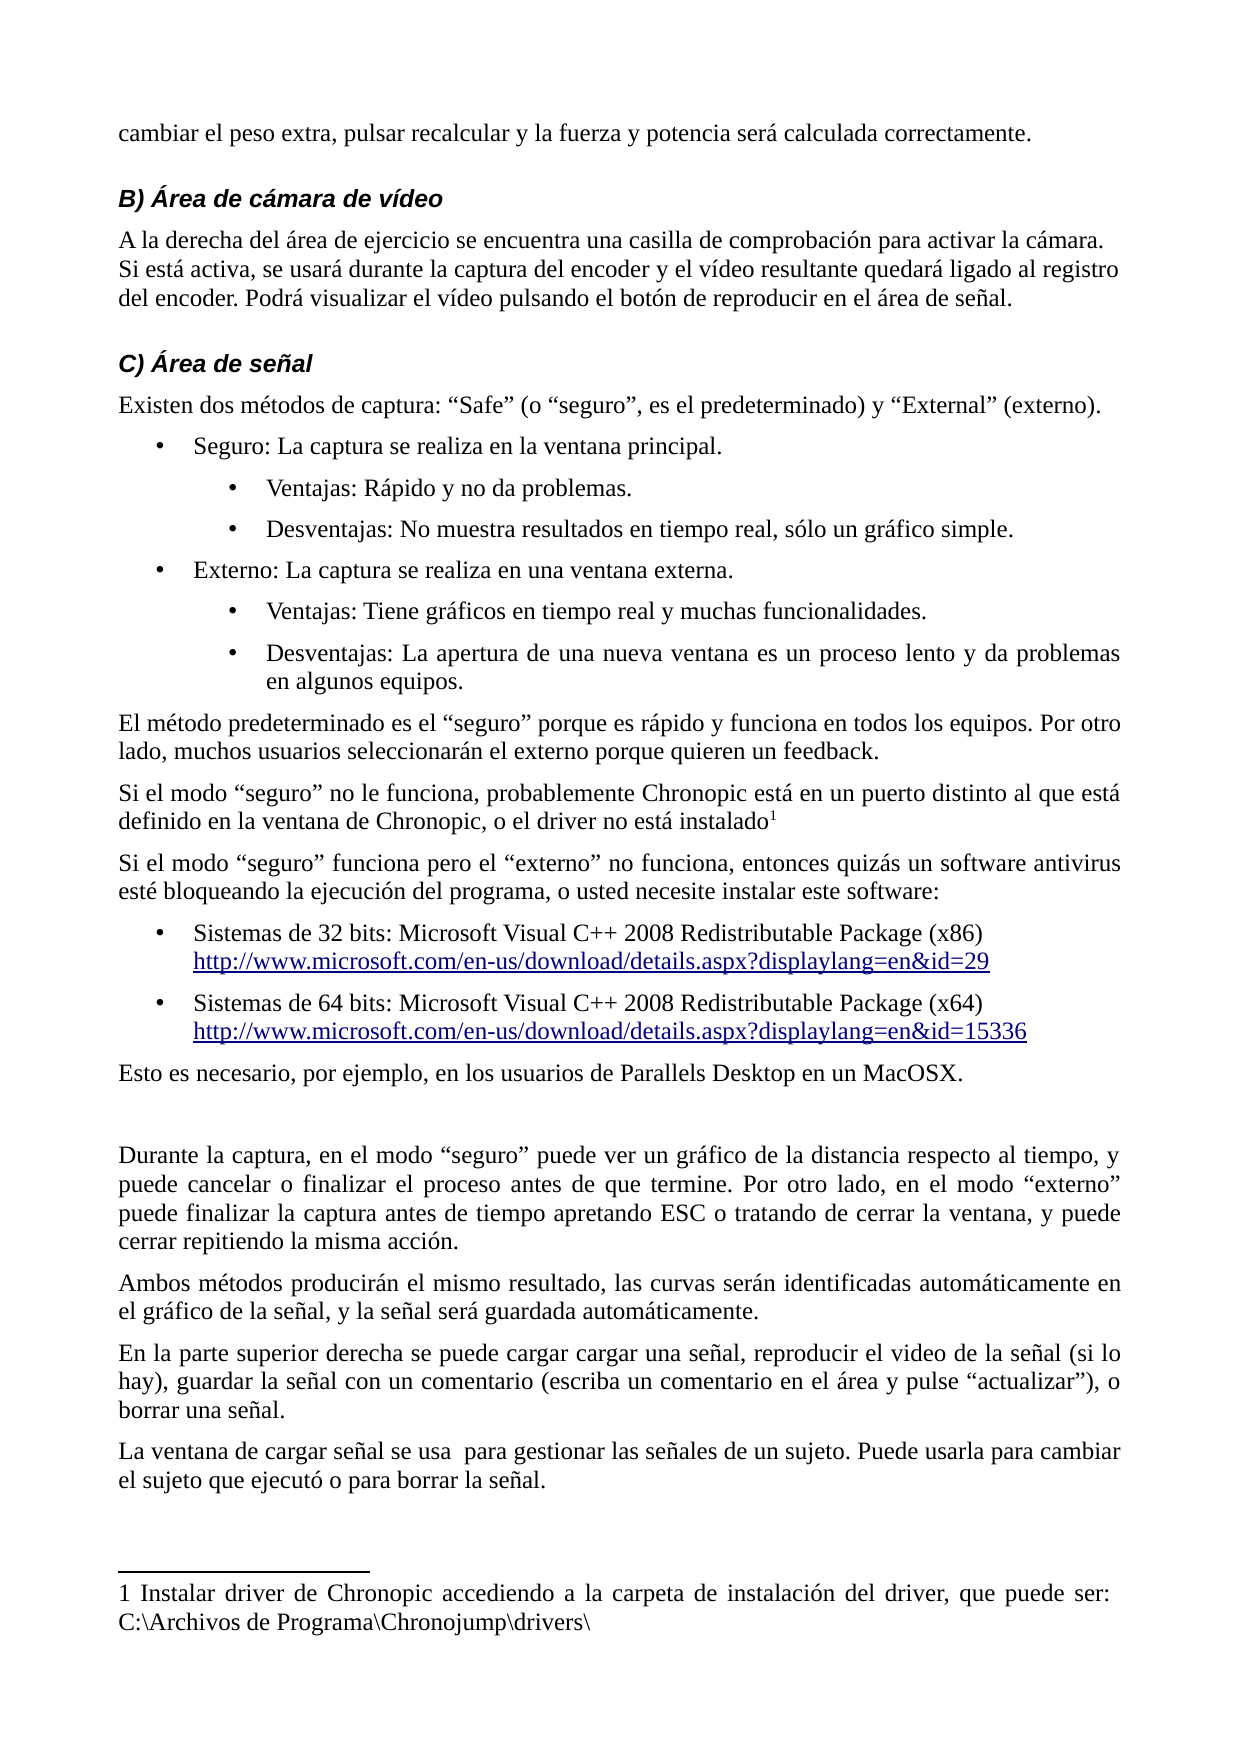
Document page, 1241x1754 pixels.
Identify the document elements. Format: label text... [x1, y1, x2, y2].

subtitle B) Área de cámara de vídeo [118, 184, 1122, 213]
list Desventajas: La apertura de una nueva ventana es un proceso lento y da problemas en algunos equipos. [228, 638, 1122, 695]
text Esto es necesario, por ejemplo, en los usuarios de Parallels Desktop en un MacOSX. [118, 1058, 1122, 1086]
list Externo: La captura se realiza en una ventana externa. [156, 555, 1122, 584]
text Existen dos métodos de captura: “Safe” (o “seguro”, es el predeterminado) y “External” (externo). [118, 390, 1122, 419]
list Ventajas: Rápido y no da problemas. [228, 473, 1122, 501]
subtitle C) Área de señal [118, 349, 1122, 378]
text Instalar driver de Chronopic accediendo a la carpeta de instalación del driver, que puede ser: C:\Archivos de Programa\Chronojump\drivers\ [118, 1578, 1122, 1636]
text Ambos métodos producirán el mismo resultado, las curvas serán identificadas automáticamente en el gráfico de la señal, y la señal será guardada automáticamente. [118, 1268, 1122, 1325]
text Si el modo “seguro” no le funciona, probablemente Chronopic está en un puerto distinto al que está definido en la ventana de Chronopic, o el driver no está instalado [118, 778, 1122, 835]
text cambiar el peso extra, pulsar recalcular y la fuerza y potencia será calculada correctamente. [118, 118, 1122, 147]
list Desventajas: No muestra resultados en tiempo real, sólo un gráfico simple. [228, 514, 1122, 543]
list Seguro: La captura se realiza en la ventana principal. [156, 431, 1122, 460]
text A la derecha del área de ejercicio se encuentra una casilla de comprobación para activar la cámara. Si está activa, se usará durante la captura del encoder y el vídeo resultante quedará ligado al registro del encoder. Podrá visualizar el vídeo pulsando el botón de reproducir en el área de señal. [118, 225, 1122, 312]
list Sistemas de 64 bits: Microsoft Visual C++ 2008 Redistributable Package (x64) http://www.microsoft.com/en-us/download/details.aspx?displaylang=en&id=15336 [156, 988, 1122, 1045]
text En la parte superior derecha se puede cargar cargar una señal, reproducir el video de la señal (si lo hay), guardar la señal con un comentario (escriba un comentario en el área y pulse “actualizar”), o borrar una señal. [118, 1338, 1122, 1424]
list Ventajas: Tiene gráficos en tiempo real y muchas funcionalidades. [228, 596, 1122, 625]
text La ventana de cargar señal se usa para gestionar las señales de un sujeto. Puede usarla para cambiar el sujeto que ejecutó o para borrar la señal. [118, 1436, 1122, 1494]
text Durante la captura, en el modo “seguro” puede ver un gráfico de la distancia respecto al tiempo, y puede cancelar o finalizar el proceso antes de que termine. Por otro lado, en el modo “externo” puede finalizar la captura antes de tiempo apretando ESC o tratando de cerrar la ventana, y puede cerrar repitiendo la misma acción. [118, 1140, 1122, 1255]
list Sistemas de 32 bits: Microsoft Visual C++ 2008 Redistributable Package (x86) http://www.microsoft.com/en-us/download/details.aspx?displaylang=en&id=29 [156, 918, 1122, 975]
text Si el modo “seguro” funciona pero el “externo” no funciona, entonces quizás un software antivirus esté bloqueando la ejecución del programa, o usted necesite instalar este software: [118, 848, 1122, 905]
text El método predeterminado es el “seguro” porque es rápido y funciona en todos los equipos. Por otro lado, muchos usuarios seleccionarán el externo porque quieren un feedback. [118, 708, 1122, 765]
